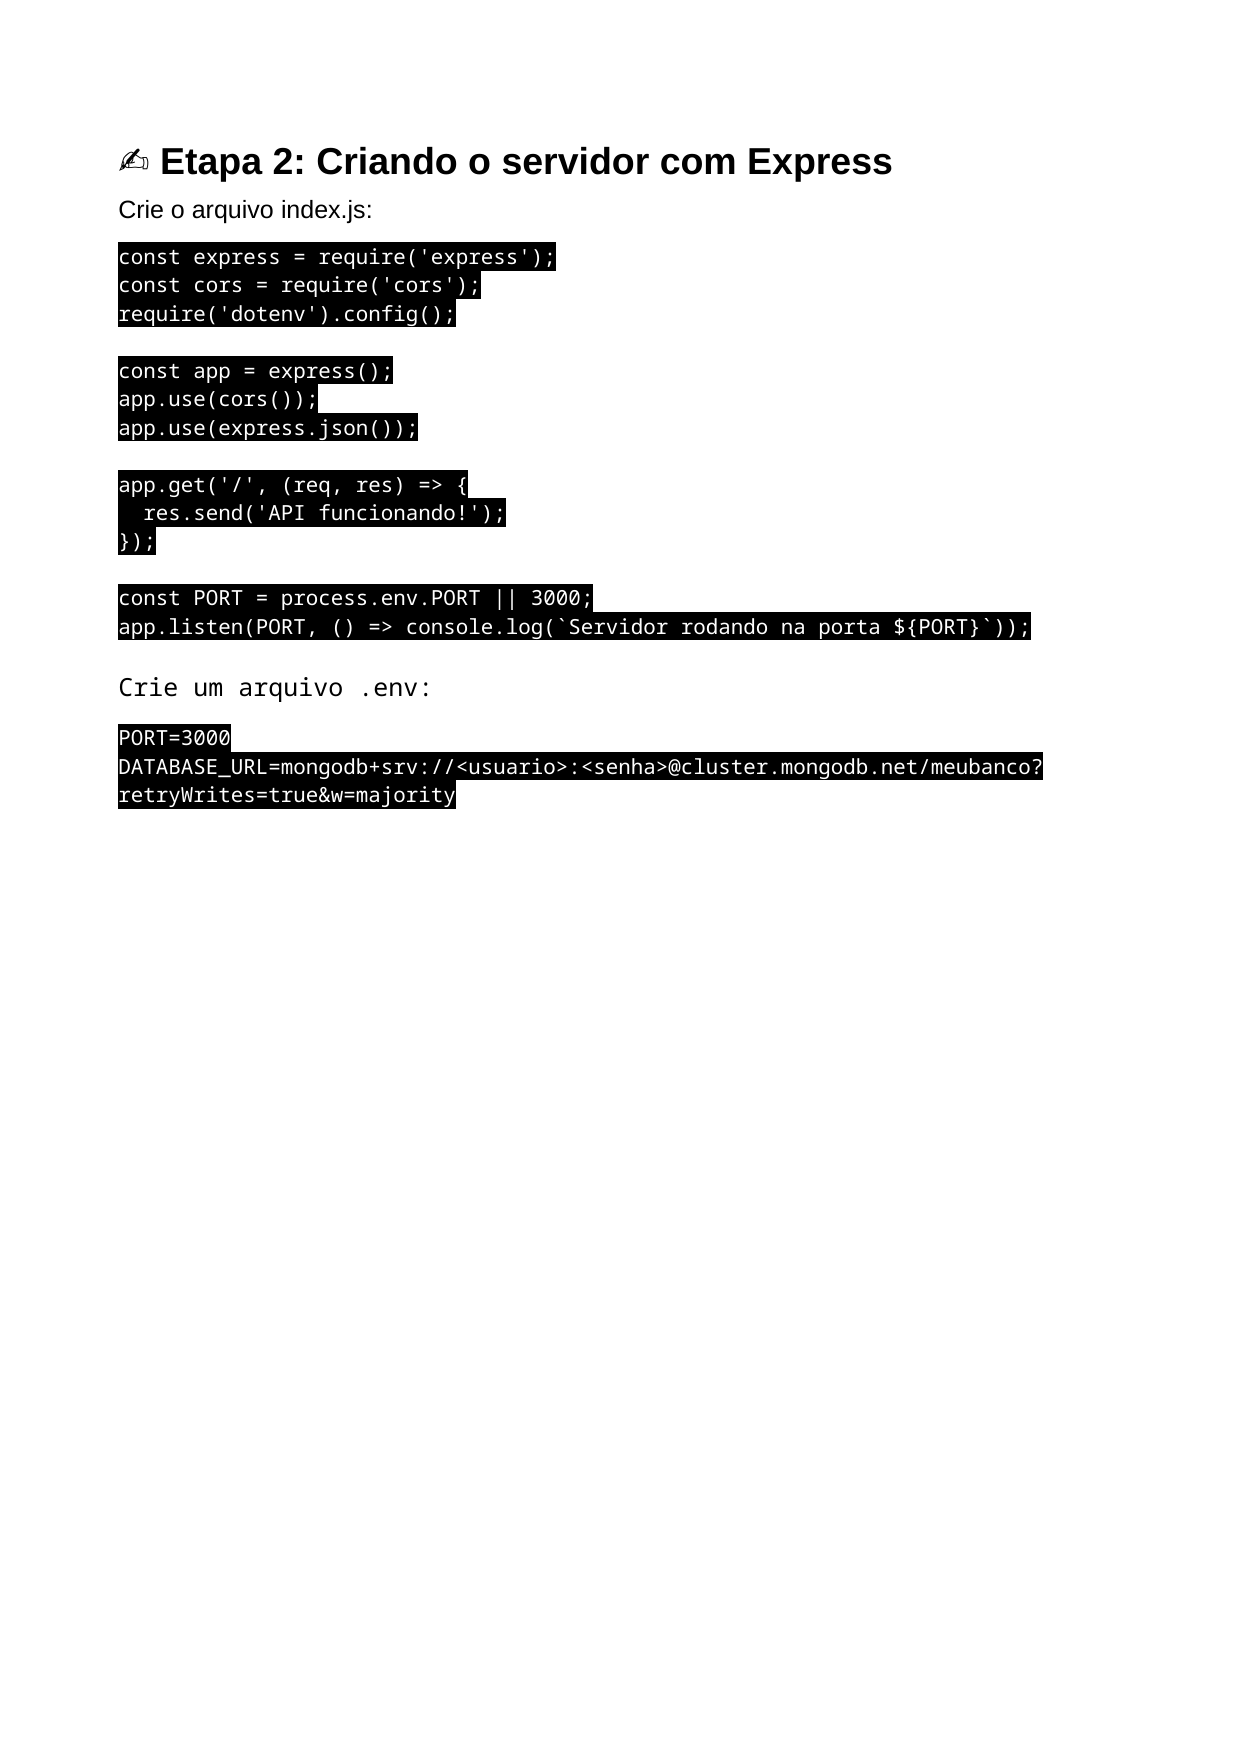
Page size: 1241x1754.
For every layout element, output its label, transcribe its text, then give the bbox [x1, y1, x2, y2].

text app.use(express.json()); [118, 413, 1122, 441]
text Crie um arquivo .env: [118, 670, 1122, 704]
text const express = require('express'); [118, 242, 1122, 271]
text }); [118, 527, 1122, 555]
text Crie o arquivo index.js: [118, 194, 1122, 223]
text const app = express(); [118, 356, 1122, 384]
text DATABASE_URL=mongodb+srv://<usuario>:<senha>@cluster.mongodb.net/meubanco?retryWrites=true&w=majority [118, 752, 1122, 809]
text const cors = require('cors'); [118, 271, 1122, 299]
text const PORT = process.env.PORT || 3000; [118, 583, 1122, 612]
text PORT=3000 [118, 723, 1122, 752]
text res.send('API funcionando!'); [118, 498, 1122, 527]
text app.use(cors()); [118, 384, 1122, 413]
subtitle ✍️ Etapa 2: Criando o servidor com Express [118, 139, 1122, 182]
text app.listen(PORT, () => console.log(`Servidor rodando na porta ${PORT}`)); [118, 612, 1122, 640]
text require('dotenv').config(); [118, 299, 1122, 327]
text app.get('/', (req, res) => { [118, 470, 1122, 498]
